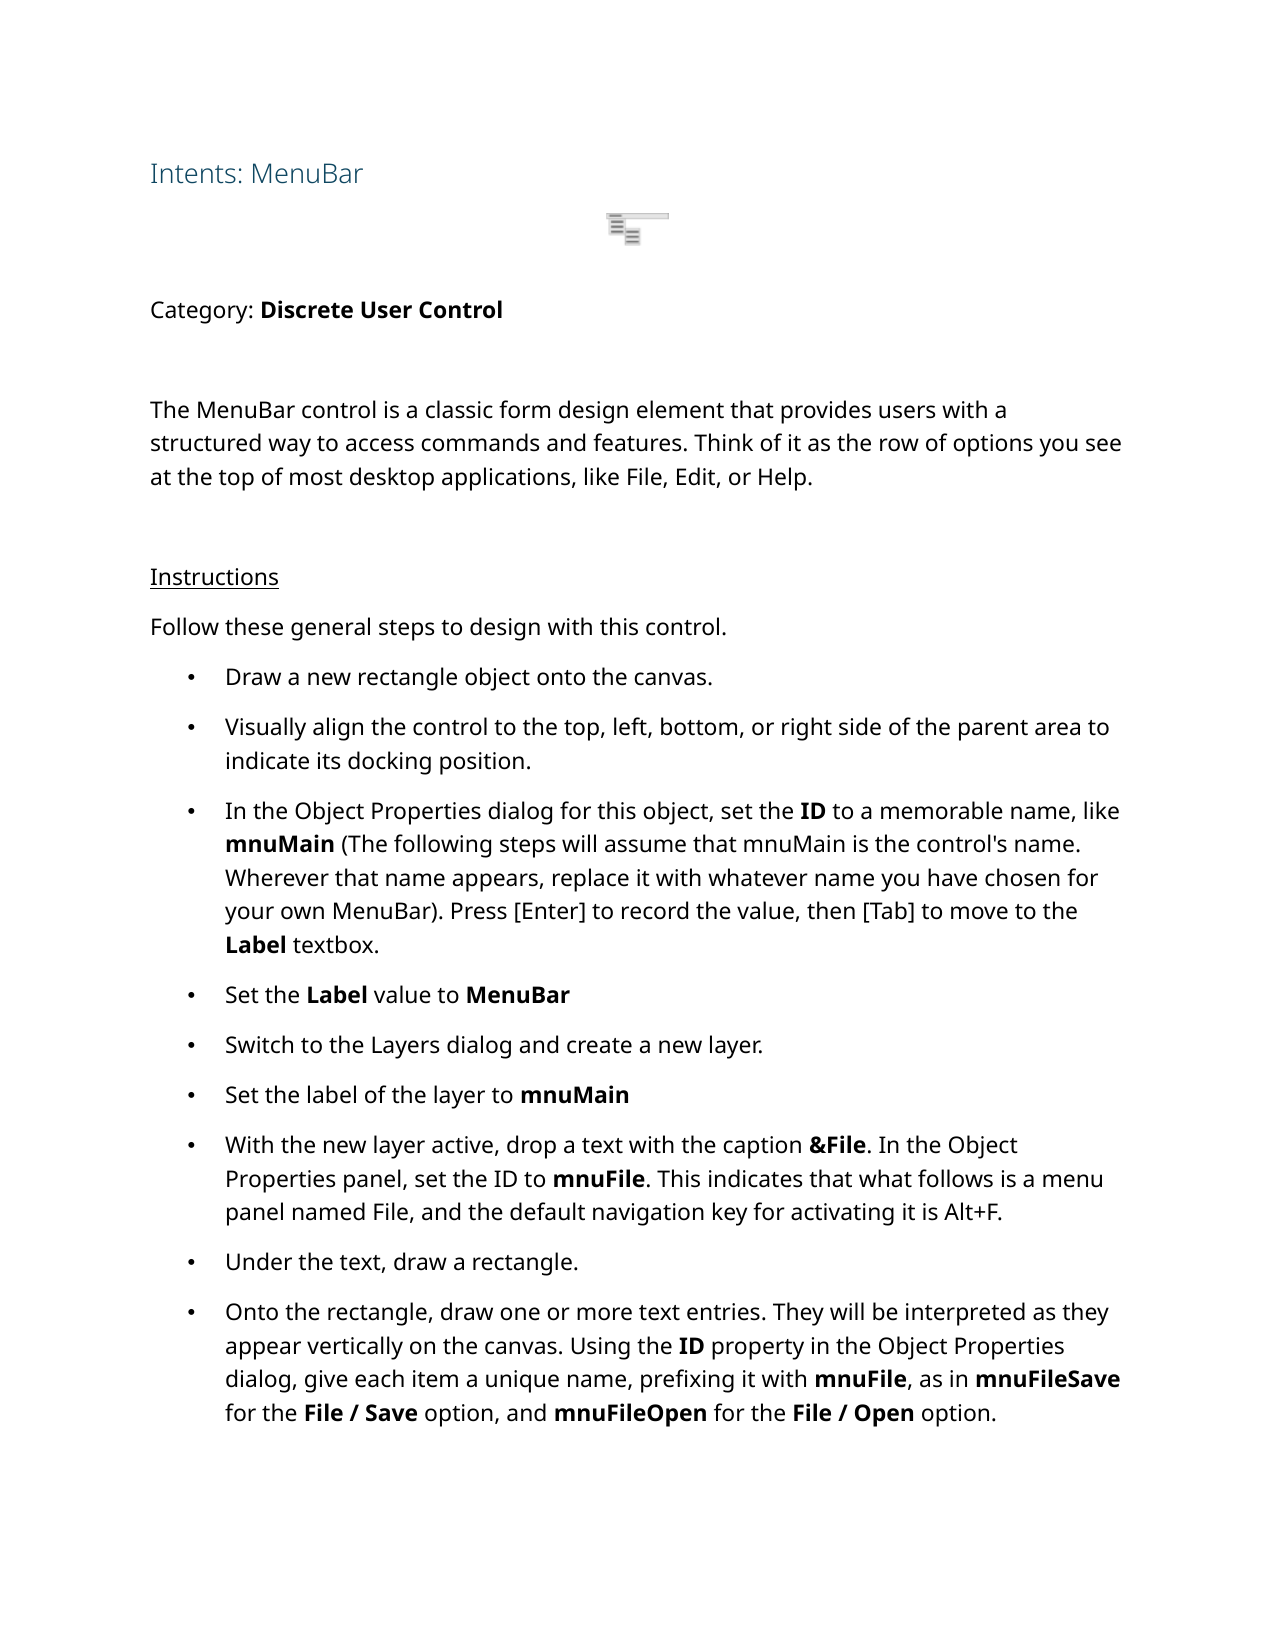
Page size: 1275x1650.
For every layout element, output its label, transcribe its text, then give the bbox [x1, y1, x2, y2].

list In the Object Properties dialog for this object, set the ID to a memorable name, like mnuMain (The following steps will assume that mnuMain is the control's name. Wherever that name appears, replace it with whatever name you have chosen for your own MenuBar). Press [Enter] to record the value, then [Tab] to move to the Label textbox. [187, 795, 1125, 960]
text Follow these general steps to design with this control. [150, 611, 1125, 642]
text Category: Discrete User Control [150, 294, 1125, 325]
list Set the label of the layer to mnuMain [187, 1079, 1125, 1110]
list Set the Label value to MenuBar [187, 979, 1125, 1010]
list Visually align the control to the top, left, bottom, or right side of the parent area to indicate its docking position. [187, 711, 1125, 776]
list Under the text, draw a rectangle. [187, 1246, 1125, 1277]
text The MenuBar control is a classic form design element that provides users with a structured way to access commands and features. Think of it as the row of options you see at the top of most desktop applications, like File, Edit, or Help. [150, 394, 1125, 492]
list Onto the rectangle, draw one or more text entries. They will be interpreted as they appear vertically on the canvas. Using the ID property in the Object Properties dialog, give each item a unique name, prefixing it with mnuFile, as in mnuFileSave for the File / Save option, and mnuFileOpen for the File / Open option. [187, 1296, 1125, 1428]
text Instructions [150, 561, 1125, 592]
picture [606, 213, 669, 246]
subtitle Intents: MenuBar [150, 154, 1125, 191]
list Draw a new rectangle object onto the canvas. [187, 661, 1125, 692]
list With the new layer active, drop a text with the caption &File. In the Object Properties panel, set the ID to mnuFile. This indicates that what follows is a menu panel named File, and the default navigation key for activating it is Alt+F. [187, 1129, 1125, 1227]
list Switch to the Layers dialog and create a new layer. [187, 1029, 1125, 1060]
